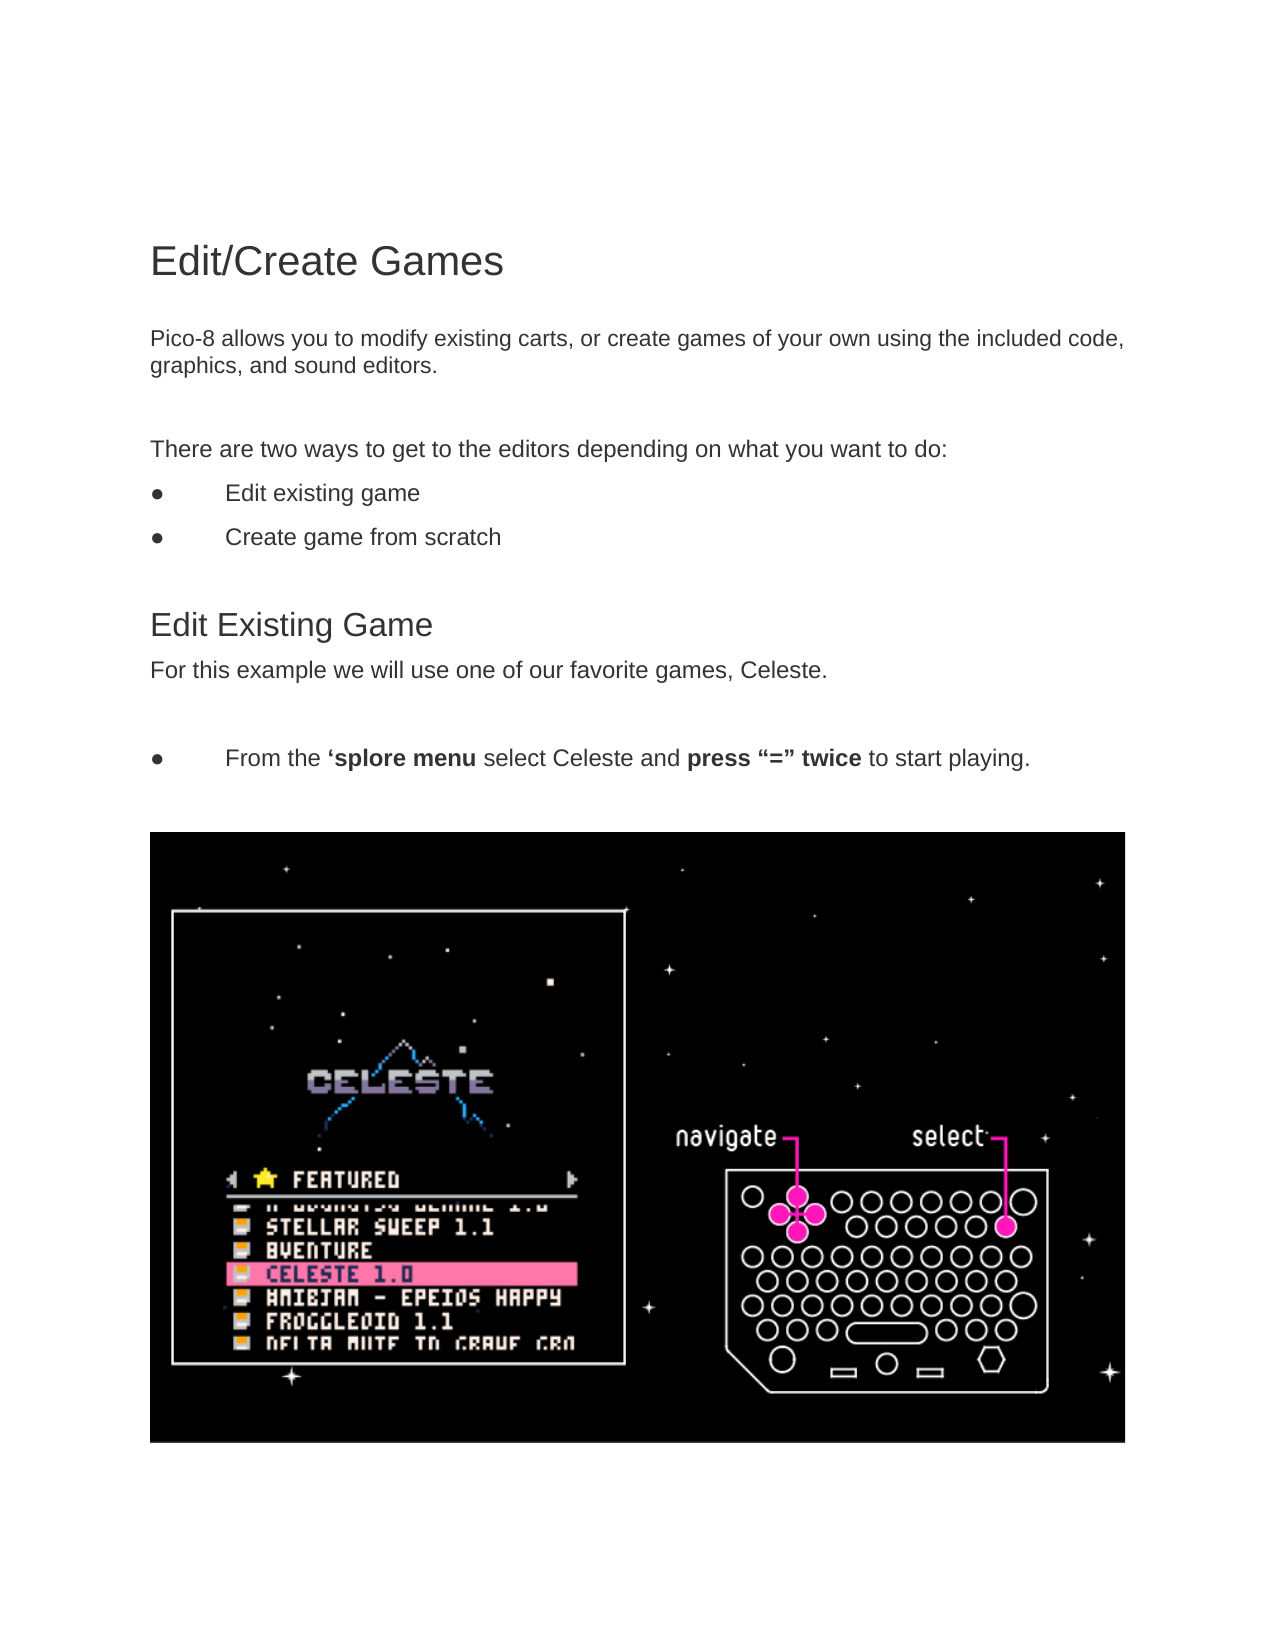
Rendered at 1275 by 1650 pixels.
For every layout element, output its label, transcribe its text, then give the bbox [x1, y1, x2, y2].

subtitle Edit Existing Game [150, 605, 1125, 643]
text For this example we will use one of our favorite games, Celeste. [150, 656, 1125, 683]
picture [150, 832, 1125, 1443]
subtitle Pico-8 allows you to modify existing carts, or create games of your own using the included code, graphics, and sound editors. [150, 325, 1125, 378]
list Create game from scratch [150, 523, 1125, 551]
list From the ‘splore menu select Celeste and press “=” twice to start playing. [150, 744, 1125, 772]
subtitle Edit/Create Games [150, 236, 1125, 284]
list Edit existing game [150, 479, 1125, 507]
text There are two ways to get to the editors depending on what you want to do: [150, 435, 1125, 462]
